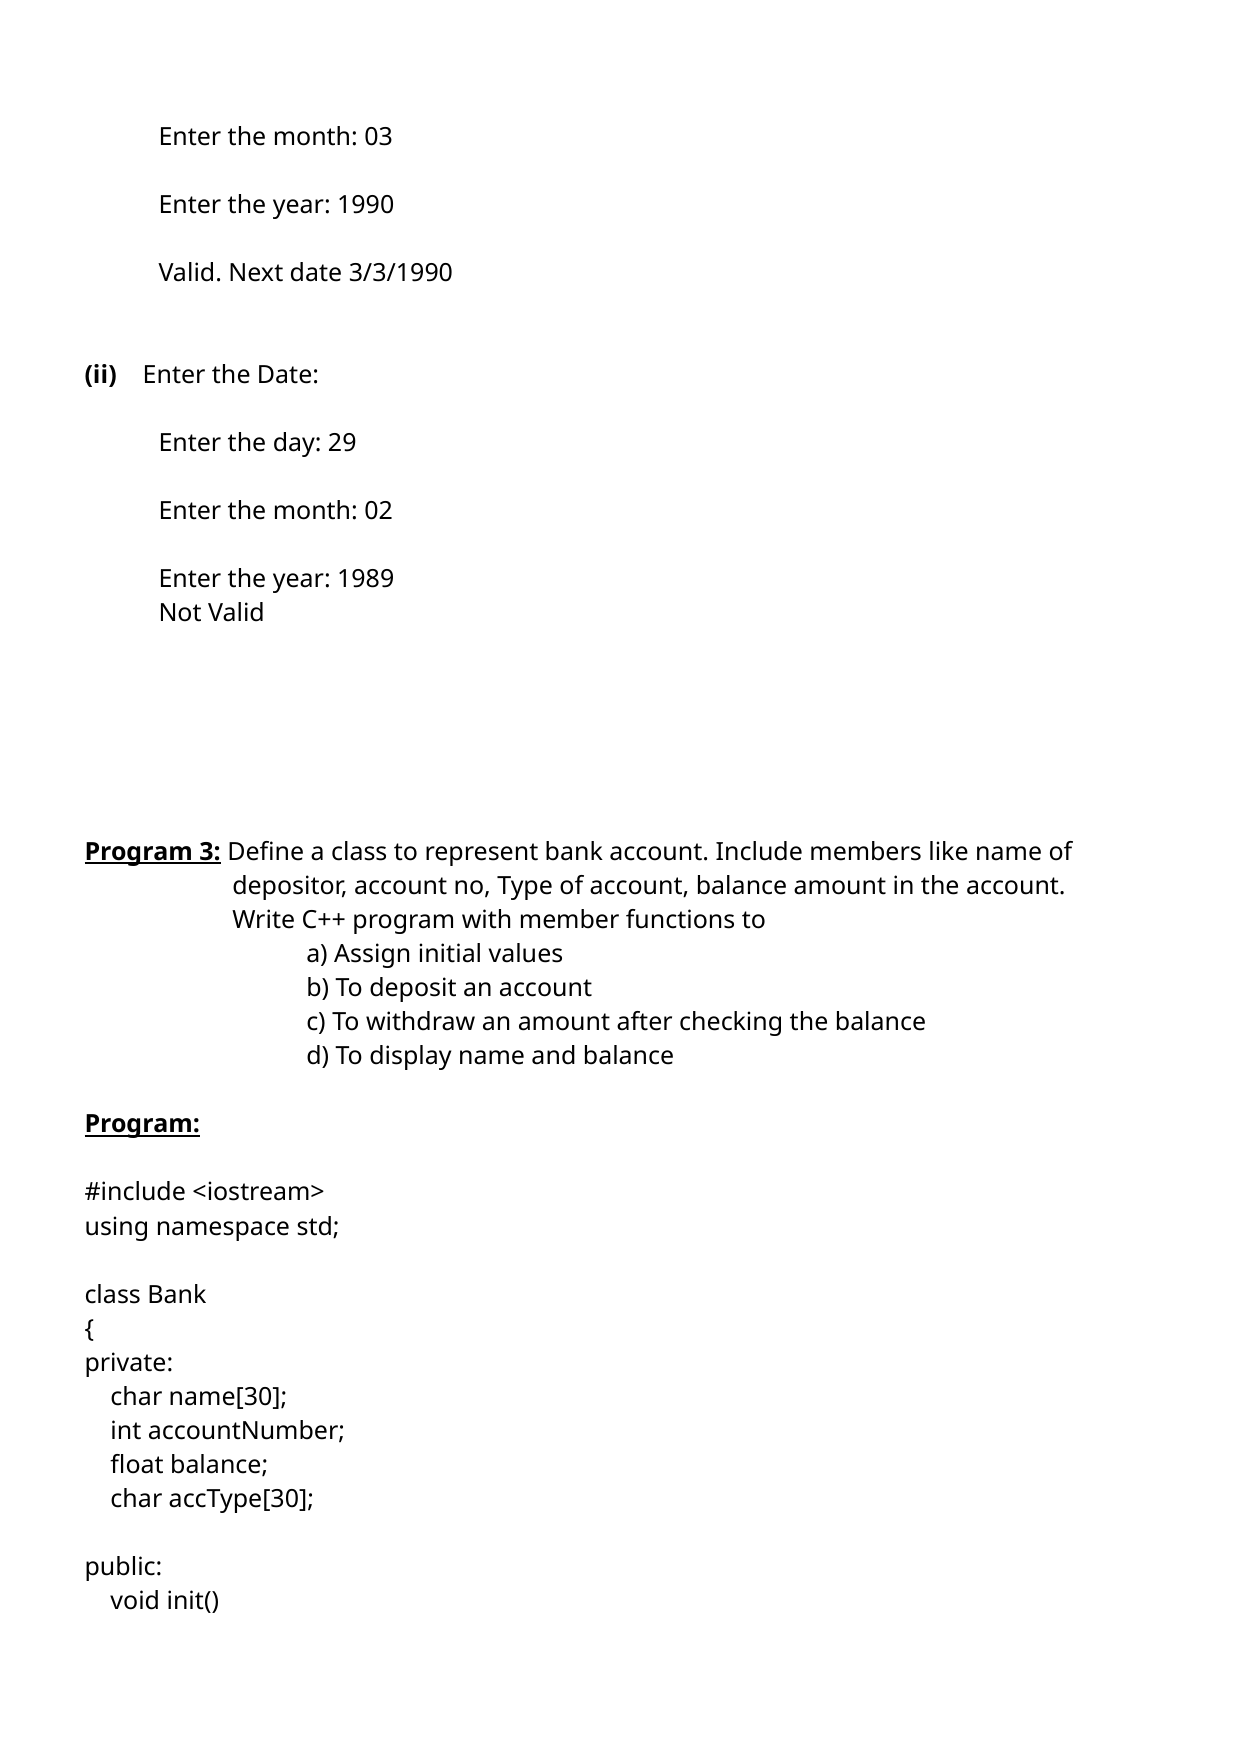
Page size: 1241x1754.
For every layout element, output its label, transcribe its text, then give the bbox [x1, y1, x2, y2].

text Write C++ program with member functions to [84, 902, 1147, 936]
text Not Valid [84, 595, 1147, 629]
text #include <iostream> [84, 1174, 1147, 1208]
text Valid. Next date 3/3/1990 [84, 254, 1147, 288]
text void init() [84, 1583, 1147, 1617]
text using namespace std; [84, 1208, 1147, 1242]
text char accType[30]; [84, 1481, 1147, 1515]
text Enter the year: 1990 [84, 186, 1147, 220]
text Enter the day: 29 [84, 425, 1147, 459]
text class Bank [84, 1276, 1147, 1310]
text Enter the month: 02 [84, 493, 1147, 527]
text int accountNumber; [84, 1412, 1147, 1447]
text depositor, account no, Type of account, balance amount in the account. [84, 867, 1147, 902]
text Enter the year: 1989 [84, 561, 1147, 595]
text public: [84, 1549, 1147, 1583]
text { [84, 1310, 1147, 1344]
text char name[30]; [84, 1378, 1147, 1412]
text c) To withdraw an amount after checking the balance [84, 1004, 1147, 1038]
text (ii) Enter the Date: [84, 357, 1147, 391]
text private: [84, 1344, 1147, 1378]
text Program 3: Define a class to represent bank account. Include members like name of [84, 833, 1147, 867]
text a) Assign initial values [84, 936, 1147, 970]
text d) To display name and balance [84, 1038, 1147, 1072]
text Enter the month: 03 [84, 118, 1147, 152]
text b) To deposit an account [84, 970, 1147, 1004]
text float balance; [84, 1447, 1147, 1481]
text Program: [84, 1106, 1147, 1140]
